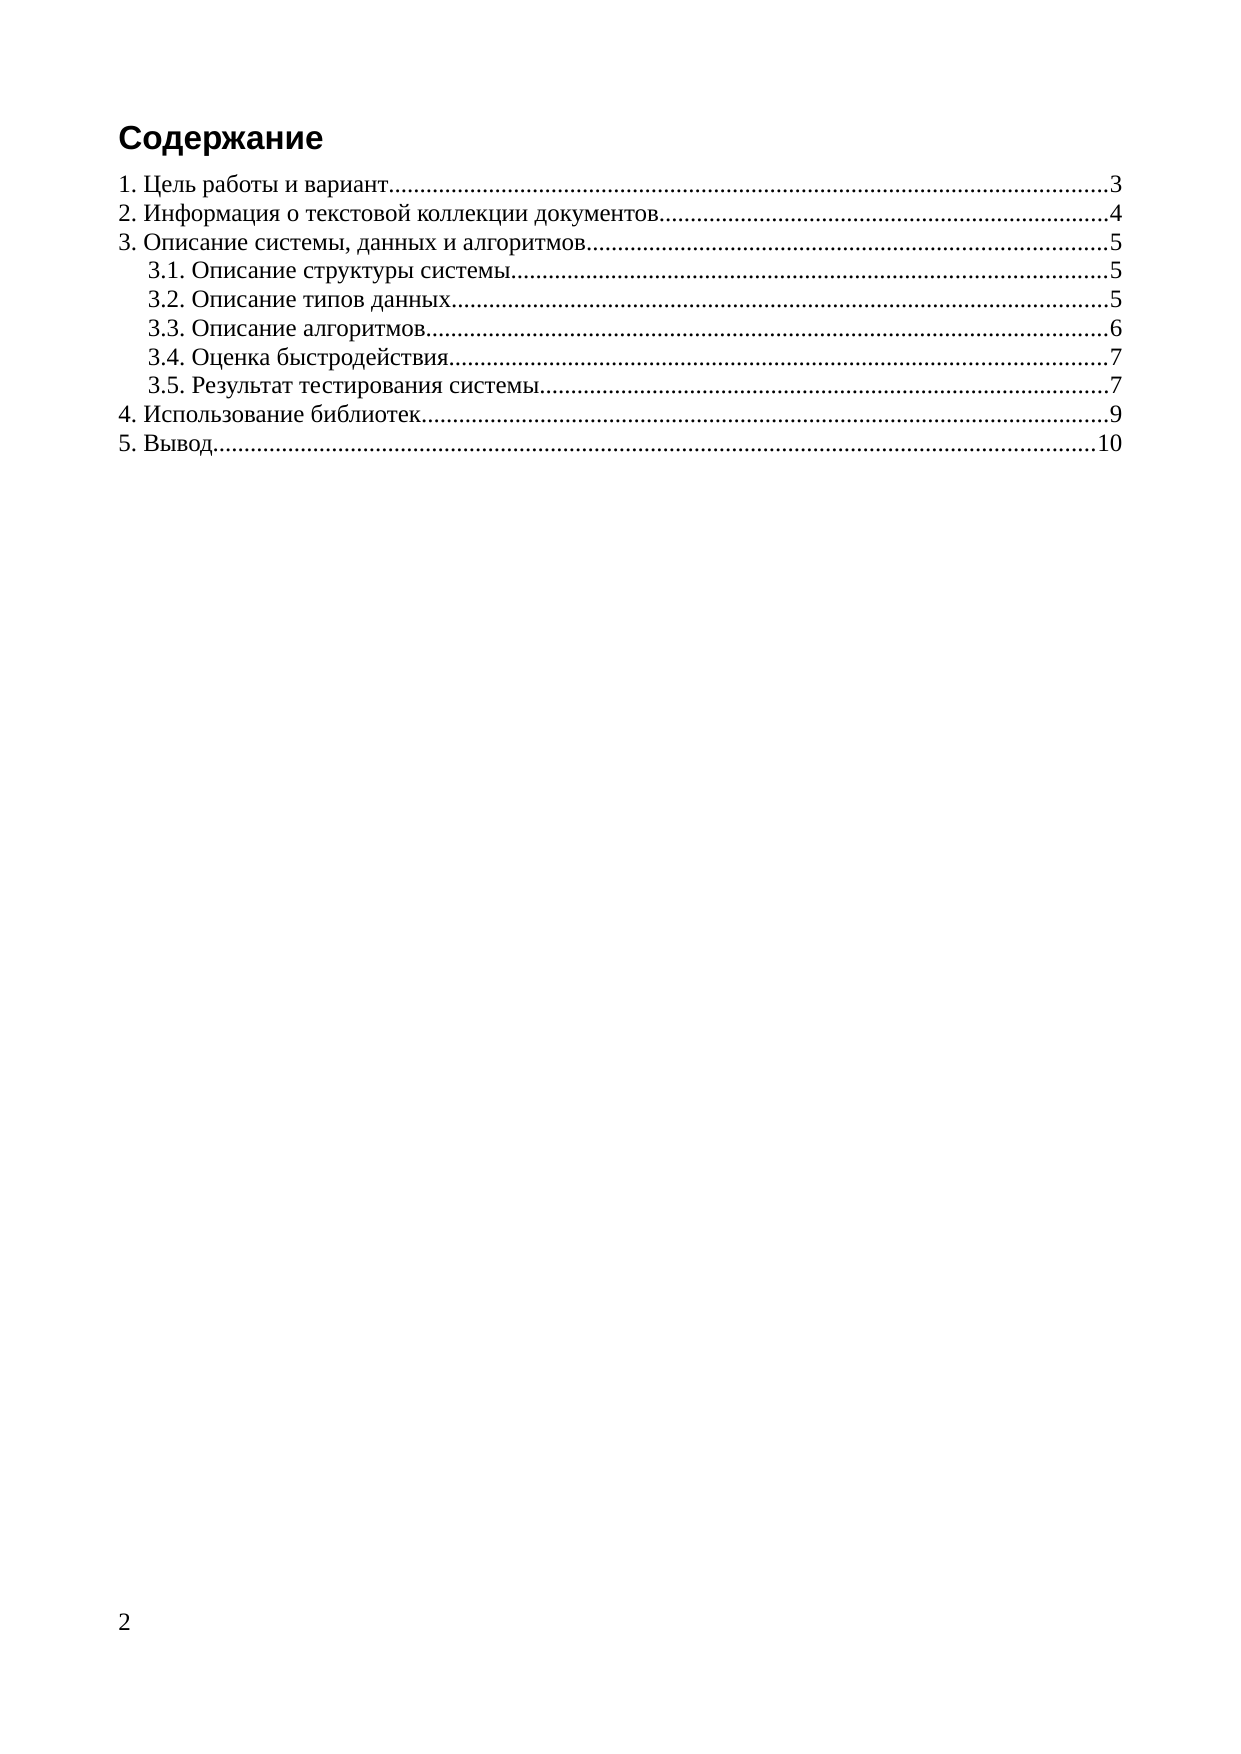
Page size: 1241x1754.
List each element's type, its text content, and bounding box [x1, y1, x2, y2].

text 3. Описание системы, данных и алгоритмов 5 [118, 227, 1122, 255]
subtitle Содержание [118, 118, 1122, 157]
text 4. Использование библиотек 9 [118, 399, 1122, 428]
text 3.1. Описание структуры системы 5 [148, 255, 1122, 284]
text 1. Цель работы и вариант 3 [118, 169, 1122, 198]
text 3.5. Результат тестирования системы 7 [148, 370, 1122, 399]
text 3.4. Оценка быстродействия 7 [148, 342, 1122, 370]
text 5. Вывод 10 [118, 428, 1122, 457]
text 3.2. Описание типов данных 5 [148, 284, 1122, 313]
text 2. Информация о текстовой коллекции документов 4 [118, 198, 1122, 227]
text 3.3. Описание алгоритмов 6 [148, 313, 1122, 342]
